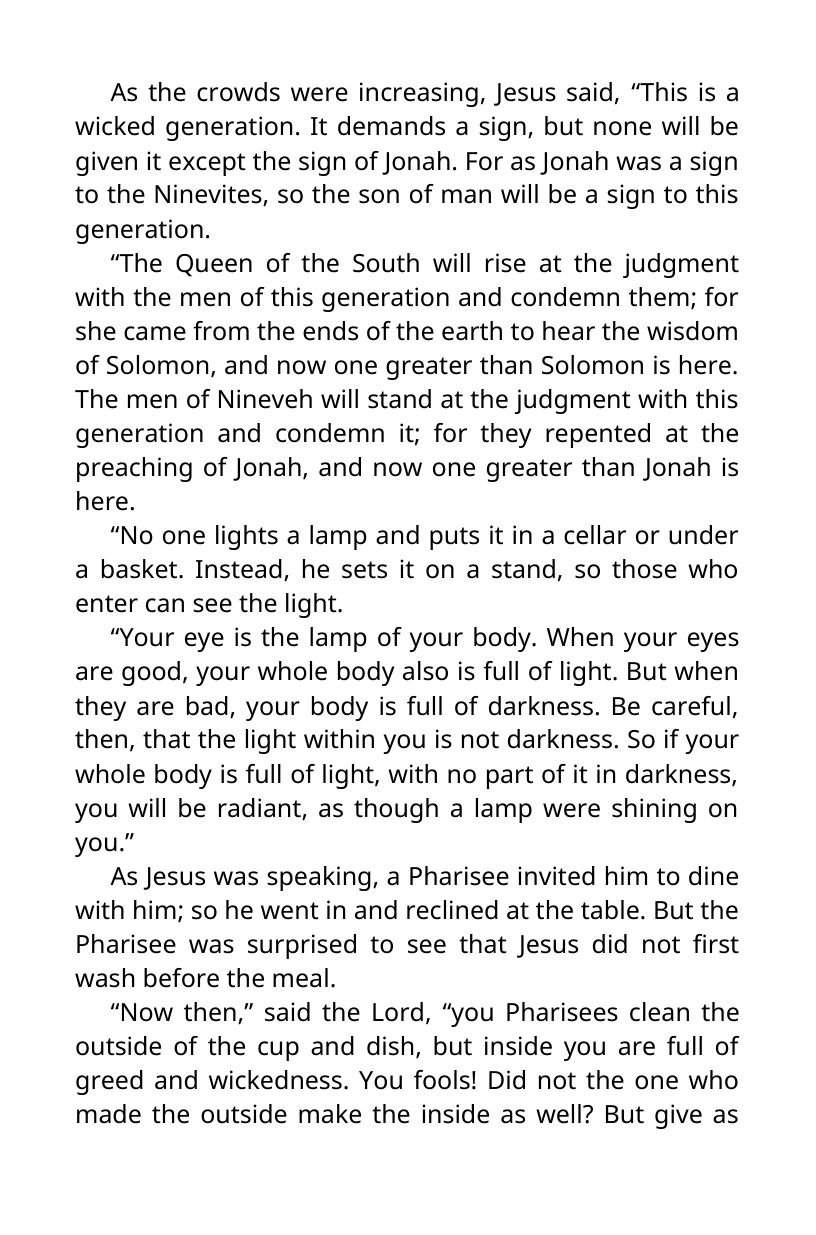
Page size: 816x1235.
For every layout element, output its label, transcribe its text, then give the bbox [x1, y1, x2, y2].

text As the crowds were increasing, Jesus said, “This is a wicked generation. It demands a sign, but none will be given it except the sign of Jonah. For as Jonah was a sign to the Ninevites, so the son of man will be a sign to this generation. [75, 75, 740, 245]
text “Now then,” said the Lord, “you Pharisees clean the outside of the cup and dish, but inside you are full of greed and wickedness. You fools! Did not the one who made the outside make the inside as well? But give as [75, 995, 740, 1131]
text As Jesus was speaking, a Pharisee invited him to dine with him; so he went in and reclined at the table. But the Pharisee was surprised to see that Jesus did not first wash before the meal. [75, 858, 740, 995]
text “Your eye is the lamp of your body. When your eyes are good, your whole body also is full of light. But when they are bad, your body is full of darkness. Be careful, then, that the light within you is not darkness. So if your whole body is full of light, with no part of it in darkness, you will be radiant, as though a lamp were shining on you.” [75, 620, 740, 858]
text “The Queen of the South will rise at the judgment with the men of this generation and condemn them; for she came from the ends of the earth to hear the wisdom of Solomon, and now one greater than Solomon is here. The men of Nineveh will stand at the judgment with this generation and condemn it; for they repented at the preaching of Jonah, and now one greater than Jonah is here. [75, 245, 740, 518]
text “No one lights a lamp and puts it in a cellar or under a basket. Instead, he sets it on a stand, so those who enter can see the light. [75, 518, 740, 620]
